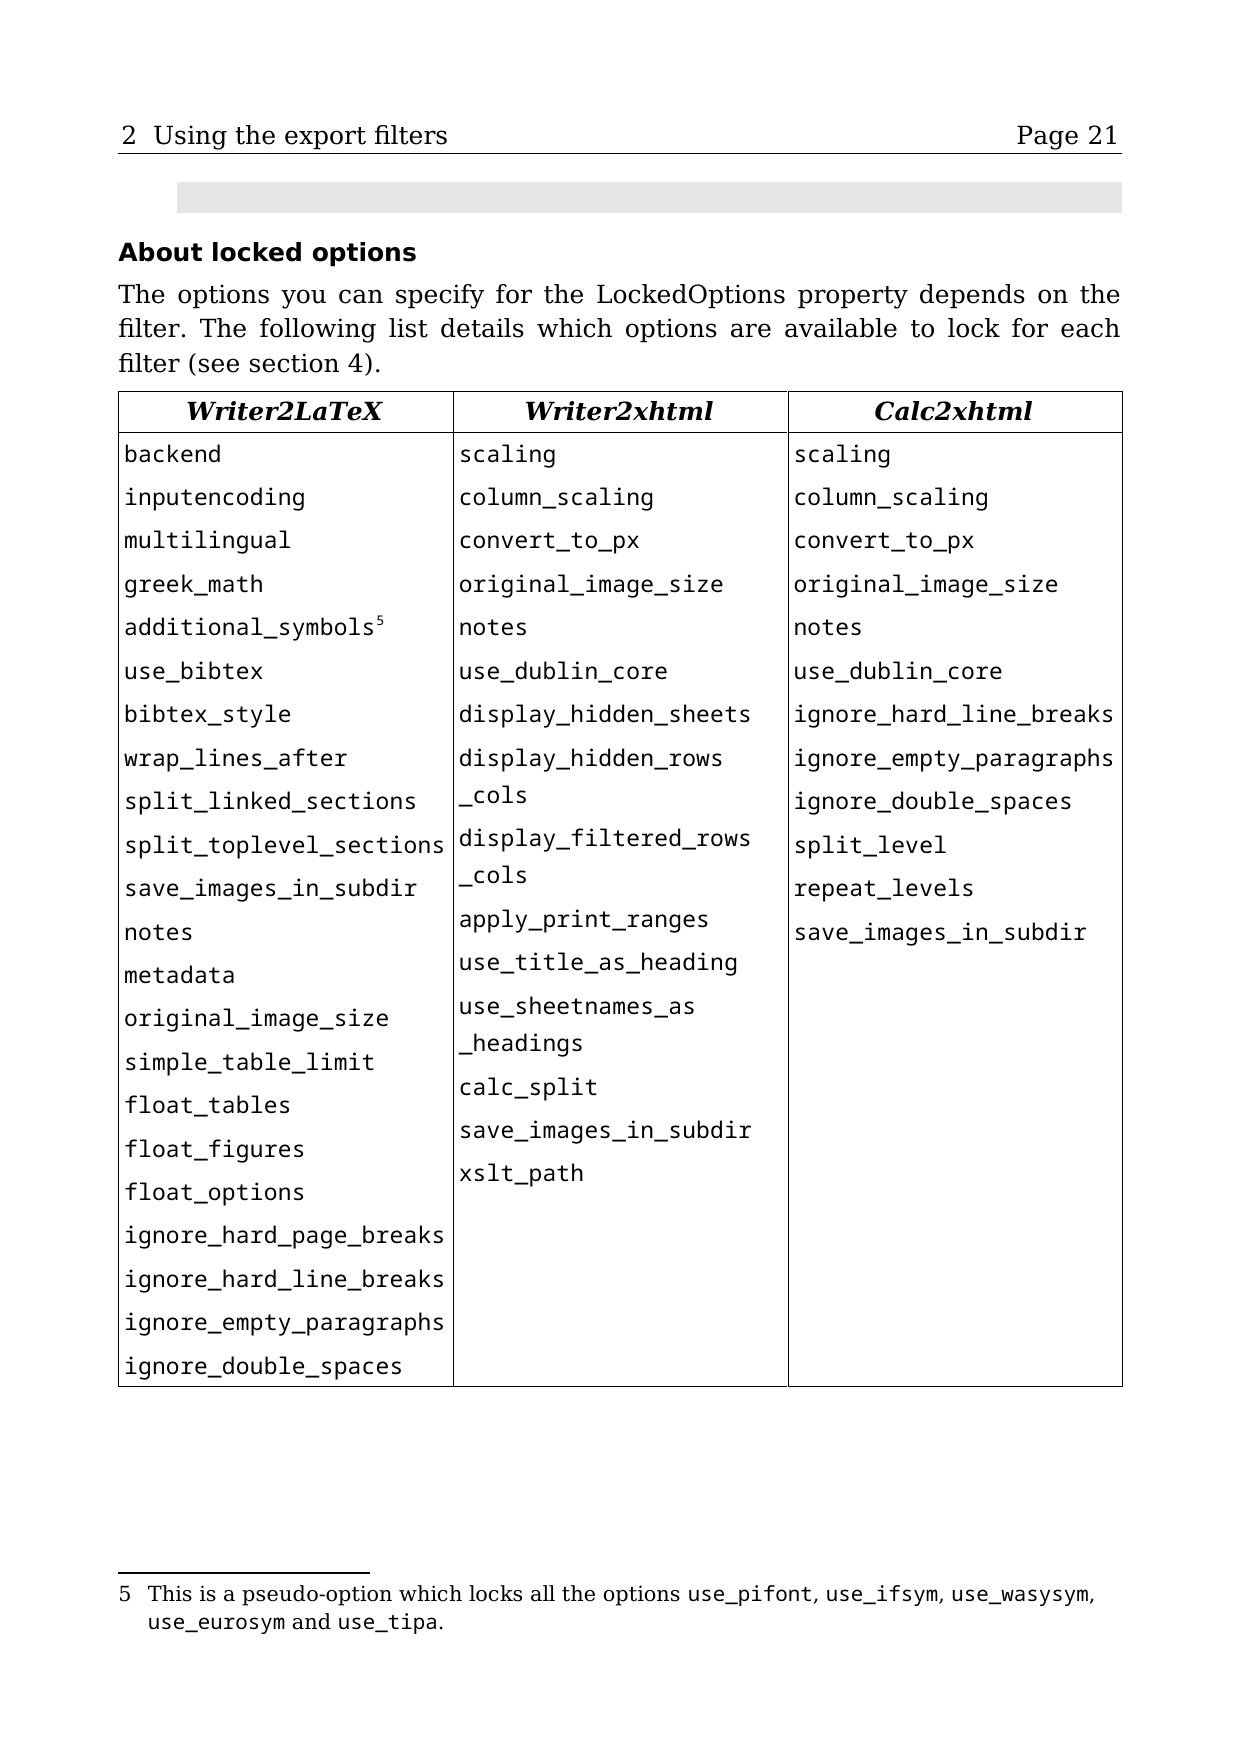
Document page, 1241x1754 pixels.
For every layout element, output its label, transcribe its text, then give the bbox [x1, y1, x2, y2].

subtitle About locked options [118, 238, 1122, 267]
table_header Writer2xhtml [454, 392, 787, 432]
table_cell backend inputencoding multilingual greek_math additional_symbols use_bibtex bibtex_style wrap_lines_after split_linked_sections split_toplevel_sections save_images_in_subdir notes metadata original_image_size simple_table_limit float_tables float_figures float_options ignore_hard_page_breaks ignore_hard_line_breaks ignore_empty_paragraphs ignore_double_spaces [119, 433, 453, 1386]
table_cell scaling column_scaling convert_to_px original_image_size notes use_dublin_core display_hidden_sheets display_hidden_rows _cols display_filtered_rows _cols apply_print_ranges use_title_as_heading use_sheetnames_as _headings calc_split save_images_in_subdir xslt_path [454, 433, 787, 1386]
text The options you can specify for the LockedOptions property depends on the filter. The following list details which options are available to lock for each filter (see section 4). [118, 280, 1122, 378]
table_header Calc2xhtml [789, 392, 1122, 432]
table_cell scaling column_scaling convert_to_px original_image_size notes use_dublin_core ignore_hard_line_breaks ignore_empty_paragraphs ignore_double_spaces split_level repeat_levels save_images_in_subdir [789, 433, 1122, 1386]
table_header Writer2LaTeX [119, 392, 453, 432]
